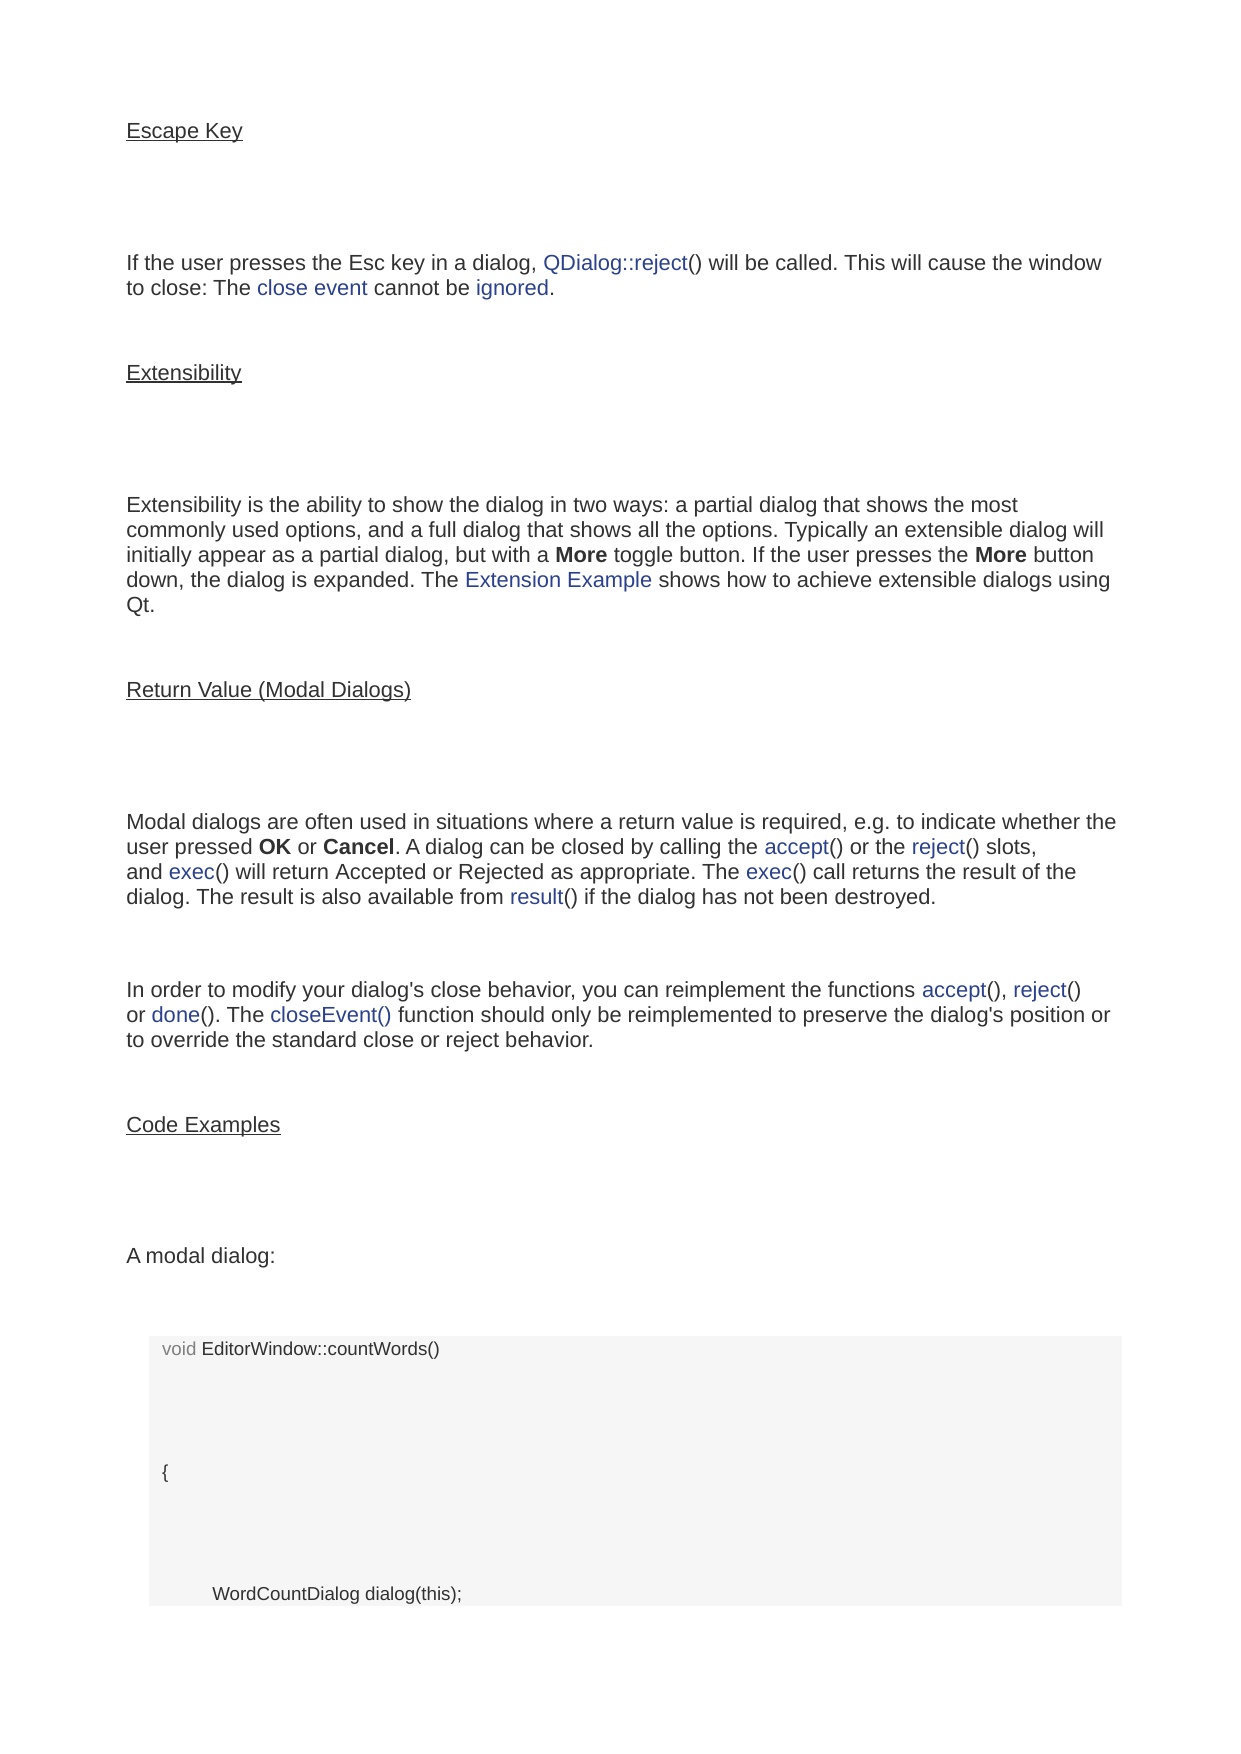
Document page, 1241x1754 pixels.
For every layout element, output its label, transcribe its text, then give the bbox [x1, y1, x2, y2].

subtitle Escape Key [126, 118, 1122, 143]
text A modal dialog: [126, 1243, 1122, 1269]
subtitle Code Examples [126, 1112, 1122, 1137]
text Modal dialogs are often used in situations where a return value is required, e.g. to indicate whether the user pressed OK or Cancel. A dialog can be closed by calling the accept() or the reject() slots, and exec() will return Accepted or Rejected as appropriate. The exec() call returns the result of the dialog. The result is also available from result() if the dialog has not been destroyed. [126, 809, 1122, 909]
text If the user presses the Esc key in a dialog, QDialog::reject() will be called. This will cause the window to close: The close event cannot be ignored. [126, 250, 1122, 300]
text { [149, 1459, 1122, 1483]
subtitle Return Value (Modal Dialogs) [126, 677, 1122, 702]
text WordCountDialog dialog(this); [149, 1581, 1122, 1606]
text In order to modify your dialog's close behavior, you can reimplement the functions accept(), reject() or done(). The closeEvent() function should only be reimplemented to preserve the dialog's position or to override the standard close or reject behavior. [126, 977, 1122, 1052]
text Extensibility is the ability to show the dialog in two ways: a partial dialog that shows the most commonly used options, and a full dialog that shows all the options. Typically an extensible dialog will initially appear as a partial dialog, but with a More toggle button. If the user presses the More button down, the dialog is expanded. The Extension Example shows how to achieve extensible dialogs using Qt. [126, 491, 1122, 617]
subtitle Extensibility [126, 360, 1122, 385]
text void EditorWindow::countWords() [149, 1336, 1122, 1360]
